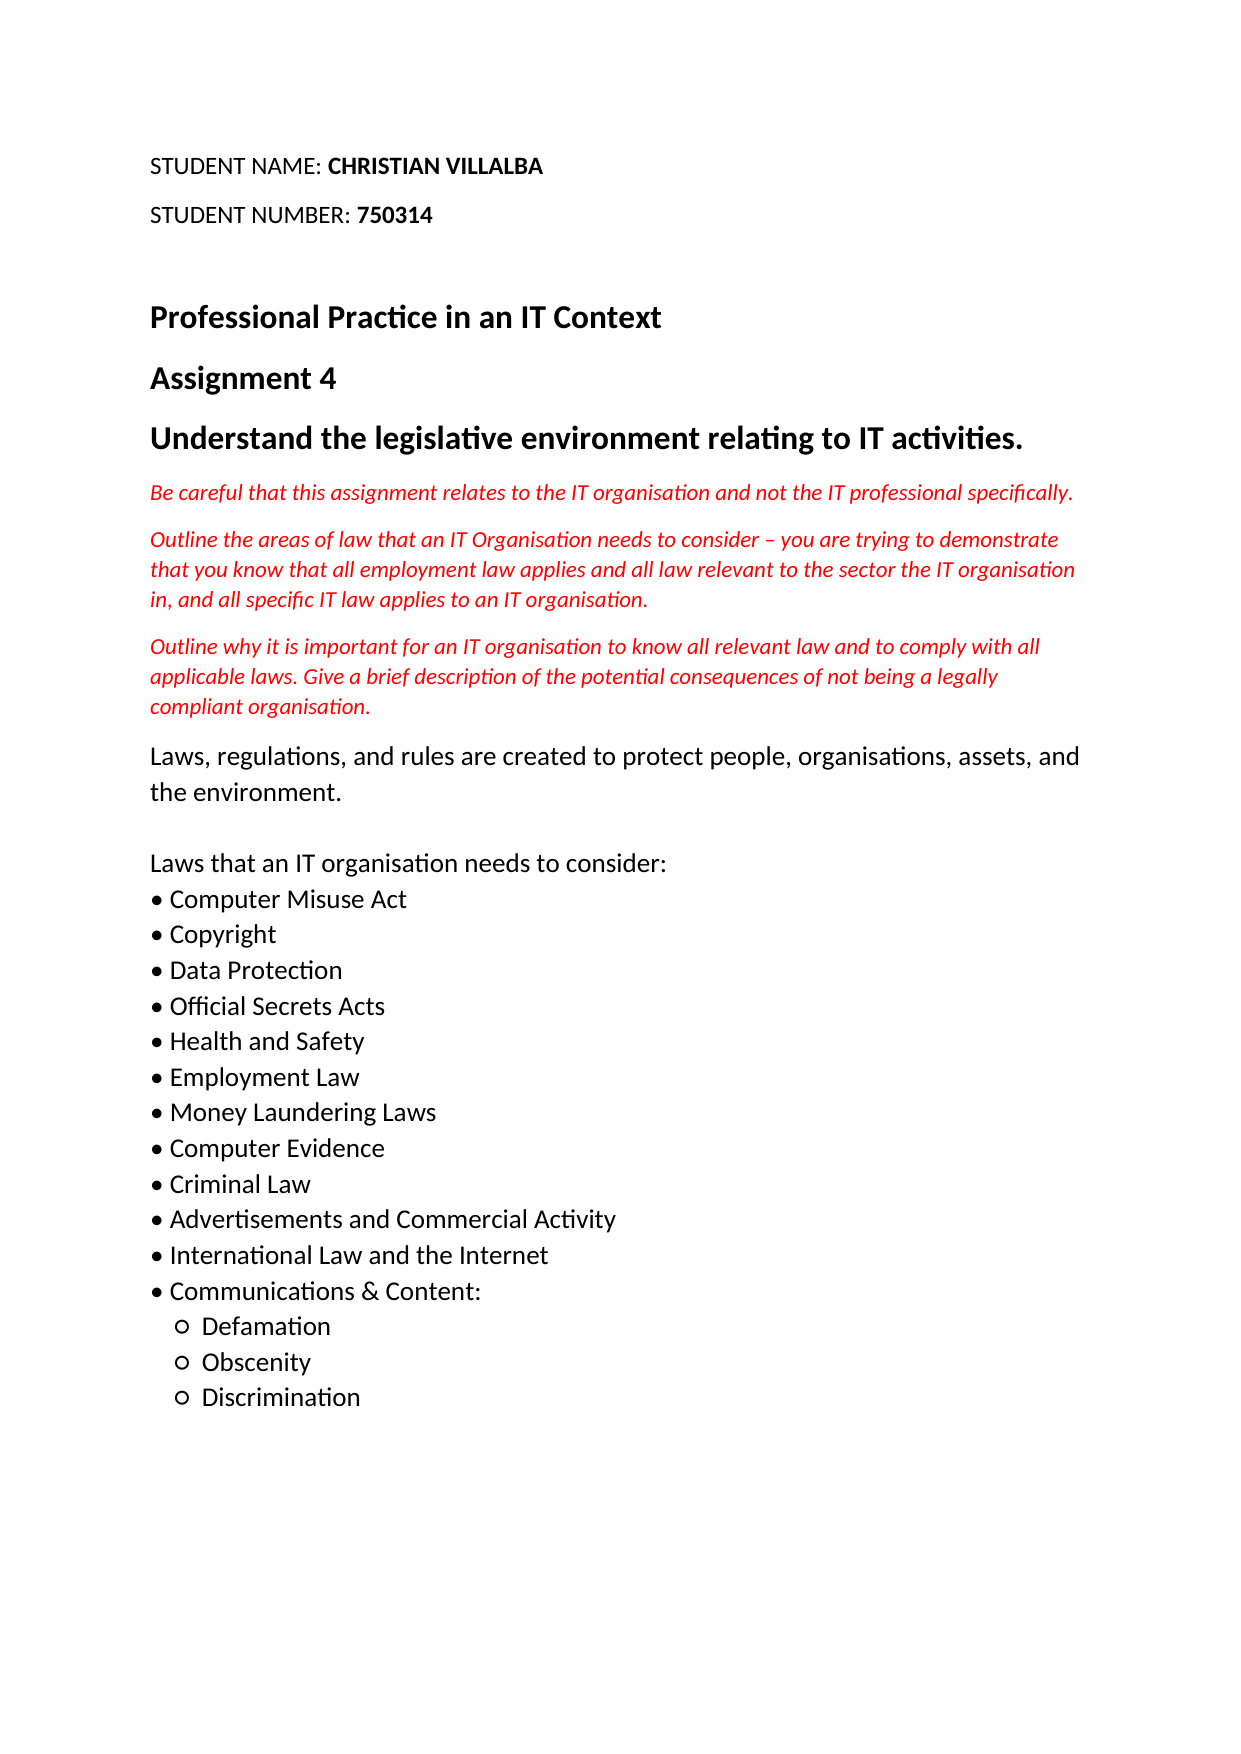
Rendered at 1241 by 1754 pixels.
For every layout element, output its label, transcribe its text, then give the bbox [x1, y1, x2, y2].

text STUDENT NAME: CHRISTIAN VILLALBA [150, 150, 1090, 181]
text STUDENT NUMBER: 750314 [150, 199, 1090, 230]
text Assignment 4 [150, 357, 1090, 397]
text Outline why it is important for an IT organisation to know all relevant law and to comply with all applicable laws. Give a brief description of the potential consequences of not being a legally compliant organisation. [150, 632, 1090, 721]
text Laws, regulations, and rules are created to protect people, organisations, assets, and the environment. Laws that an IT organisation needs to consider: • Computer Misuse Act • Copyright • Data Protection • Official Secrets Acts • Health and Safety • Employment Law • Money Laundering Laws • Computer Evidence • Criminal Law • Advertisements and Commercial Activity • International Law and the Internet • Communications & Content: ○ Defamation ○ Obscenity ○ Discrimination [150, 739, 1090, 1449]
text [150, 1521, 1090, 1589]
text Be careful that this assignment relates to the IT organisation and not the IT professional specifically. [150, 478, 1090, 506]
text Professional Practice in an IT Context [150, 296, 1090, 337]
text Outline the areas of law that an IT Organisation needs to consider – you are trying to demonstrate that you know that all employment law applies and all law relevant to the sector the IT organisation in, and all specific IT law applies to an IT organisation. [150, 525, 1090, 613]
text Understand the legislative environment relating to IT activities. [150, 417, 1090, 458]
